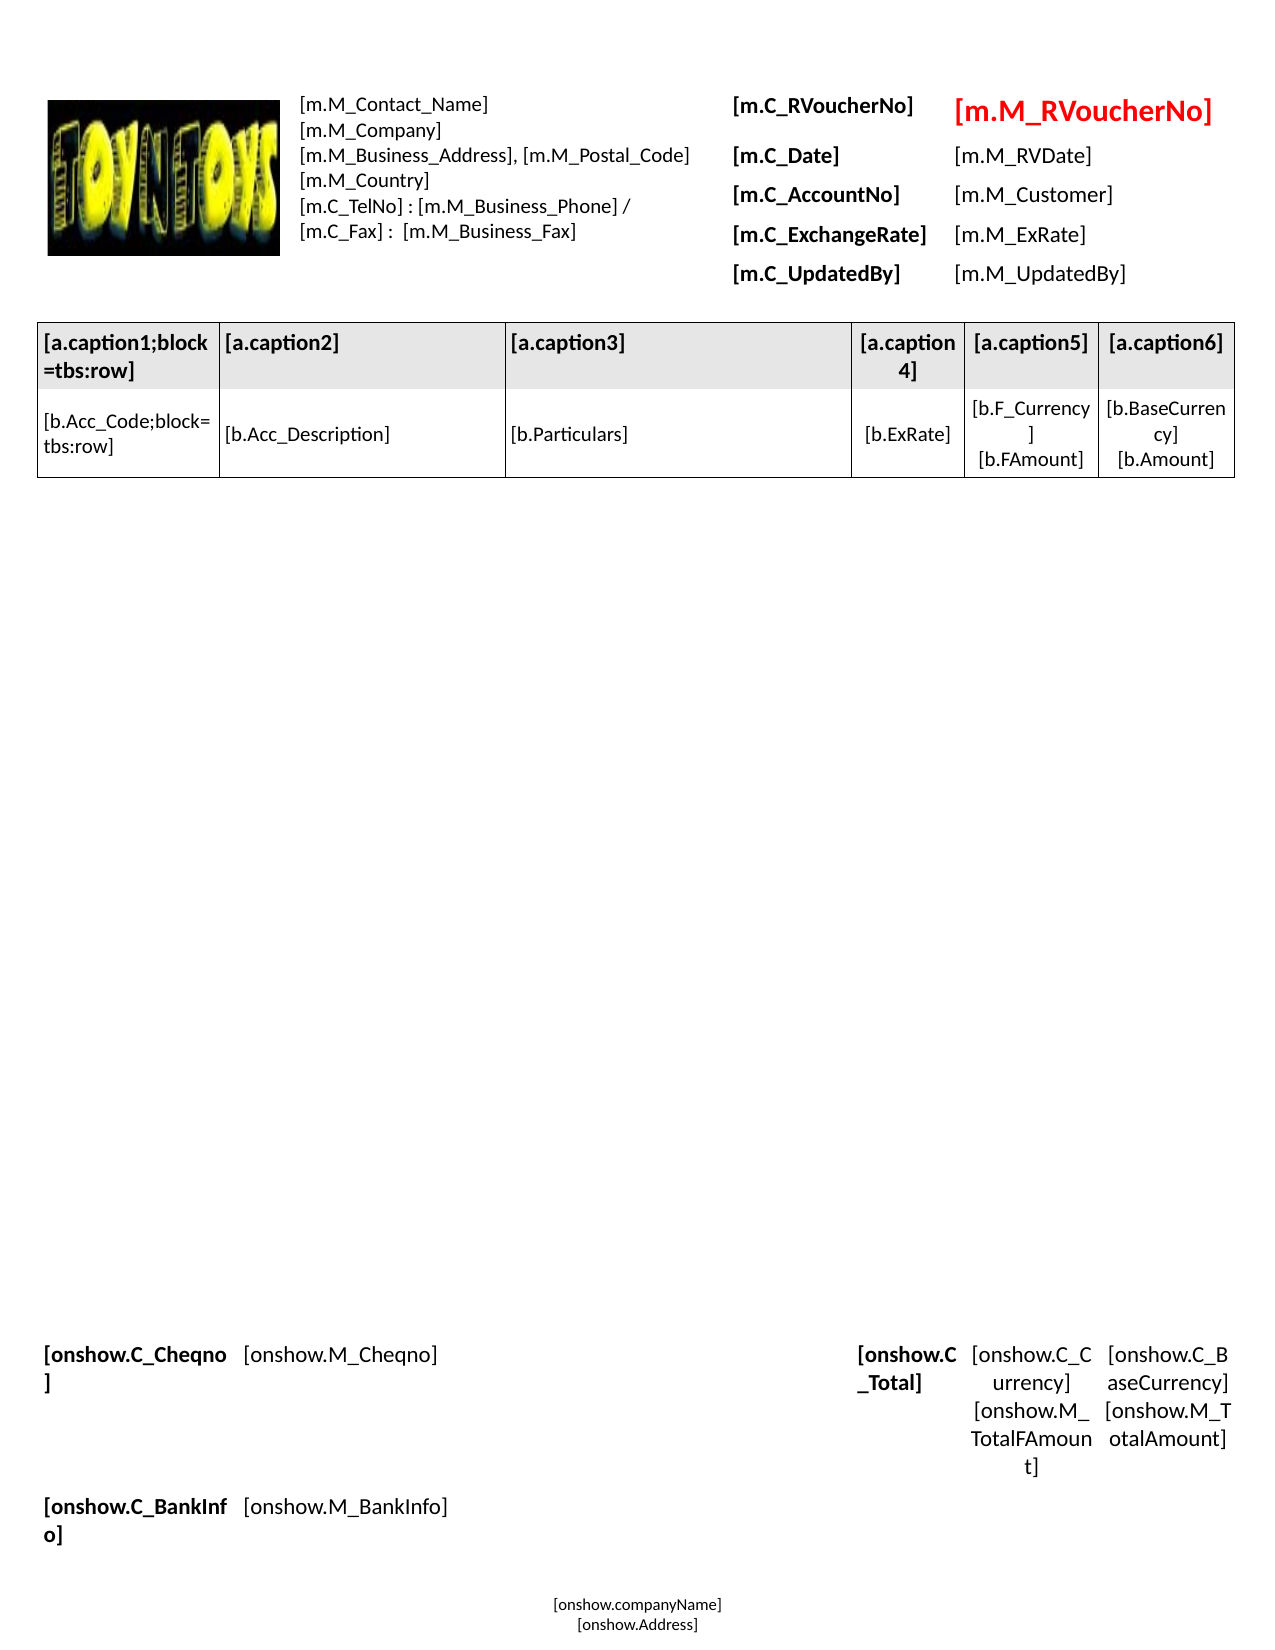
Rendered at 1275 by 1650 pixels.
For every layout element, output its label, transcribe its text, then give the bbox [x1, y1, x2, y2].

table_cell [m.C_ExchangeRate] [726, 214, 948, 254]
table_header [a.caption2] [220, 323, 505, 389]
table_cell [b.Acc_Code;block=tbs:row] [38, 390, 219, 477]
table_cell [m.C_AccountNo] [726, 175, 948, 214]
picture [47, 100, 280, 256]
table_header [a.caption5] [965, 323, 1098, 389]
table_header [a.caption1;block=tbs:row] [38, 323, 219, 389]
table_cell [b.Acc_Description] [220, 390, 505, 477]
table_cell [b.ExRate] [852, 390, 964, 477]
table_cell [m.C_UpdatedBy] [726, 254, 948, 293]
table_cell [m.M_Customer] [948, 175, 1234, 214]
table_header [m.M_Contact_Name] [m.M_Company] [m.M_Business_Address], [m.M_Postal_Code] [m.M_Country] [m.C_TelNo] : [m.M_Business_Phone] / [m.C_Fax] : [m.M_Business_Fax] [294, 86, 726, 293]
table_header [m.M_RVoucherNo] [948, 86, 1234, 135]
table_cell [m.M_ExRate] [948, 214, 1234, 254]
table_cell [m.M_UpdatedBy] [948, 254, 1234, 293]
table_cell [b.F_Currency] [b.FAmount] [965, 390, 1098, 477]
table_cell [m.M_RVDate] [948, 135, 1234, 175]
table_cell [b.BaseCurrency] [b.Amount] [1099, 390, 1234, 477]
table_header [38, 86, 294, 293]
table_header [a.caption6] [1099, 323, 1234, 389]
table_header [m.C_RVoucherNo] [726, 86, 948, 135]
table_header [a.caption4] [852, 323, 964, 389]
table_cell [m.C_Date] [726, 135, 948, 175]
table_header [a.caption3] [506, 323, 851, 389]
table_cell [b.Particulars] [506, 390, 851, 477]
